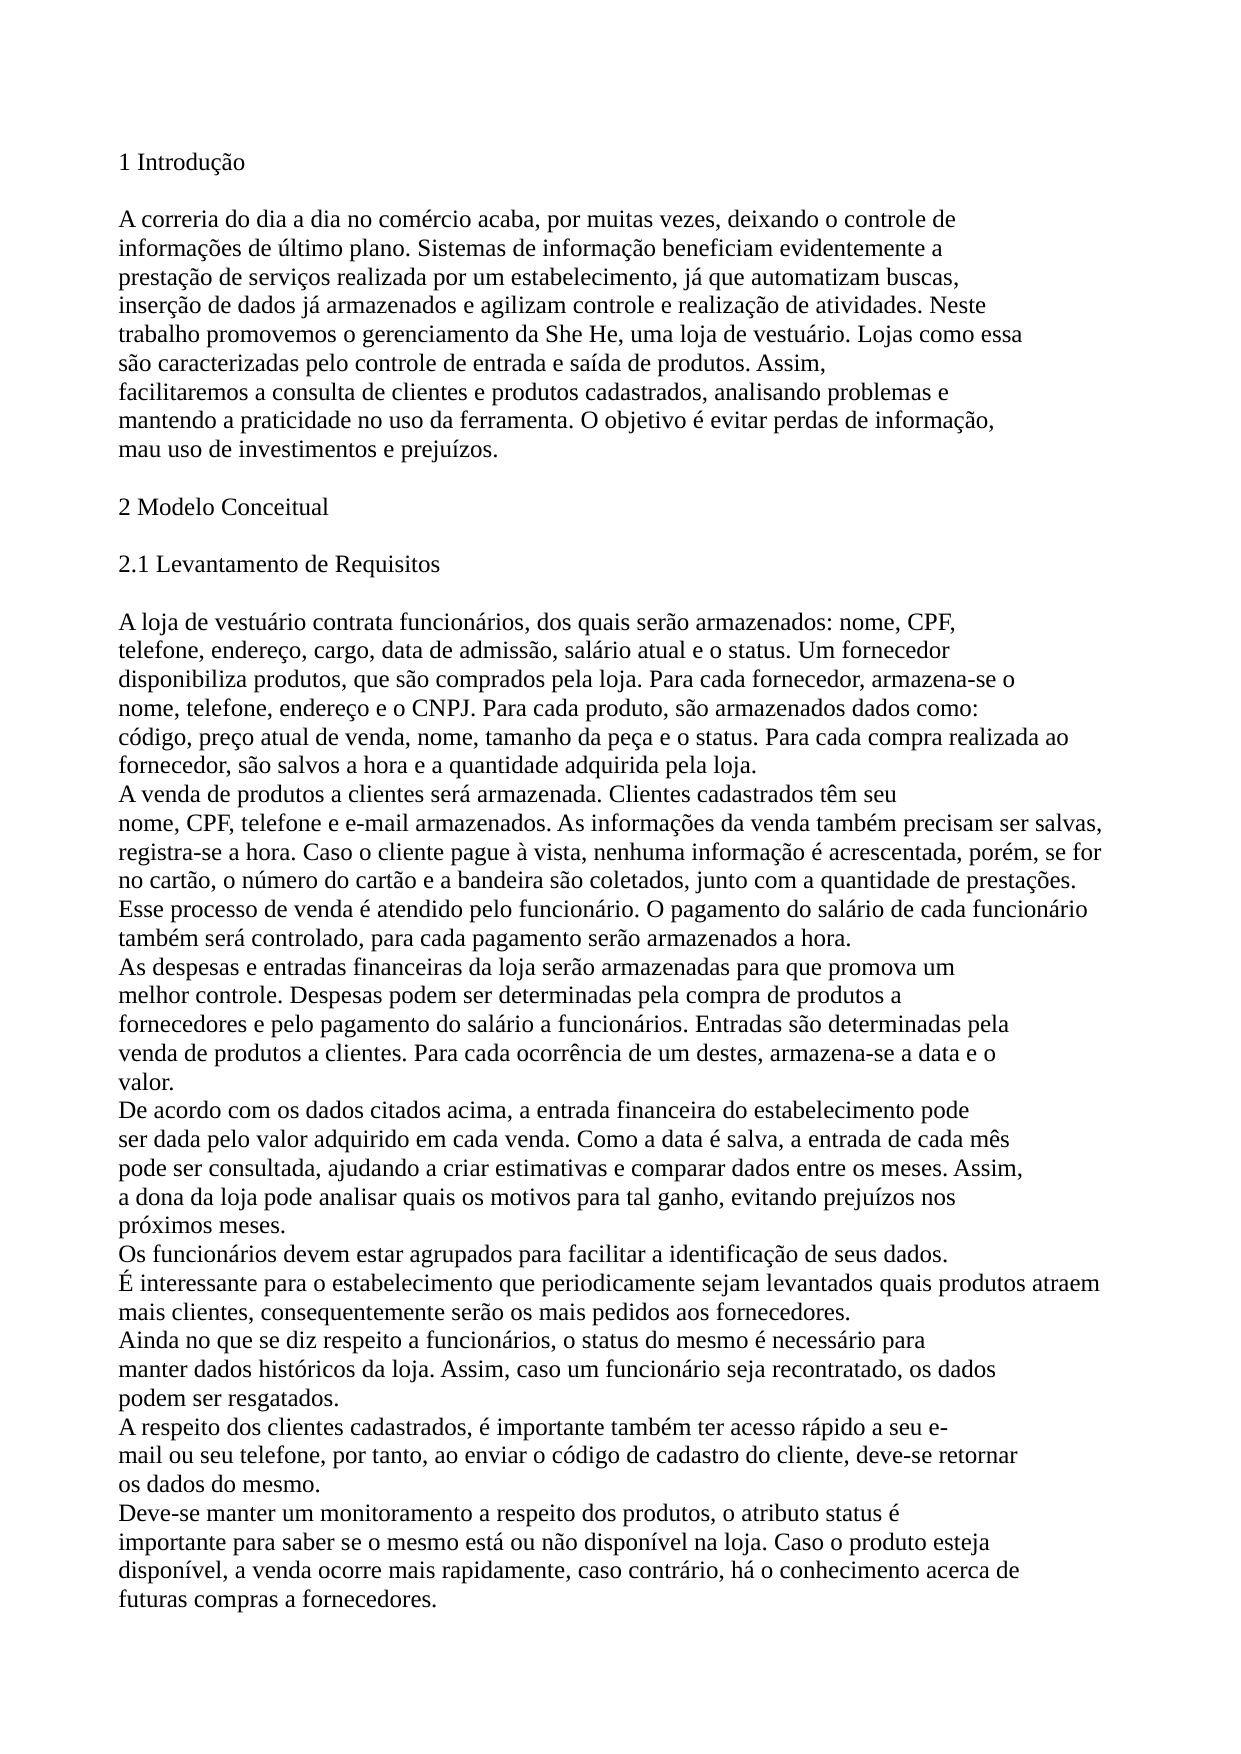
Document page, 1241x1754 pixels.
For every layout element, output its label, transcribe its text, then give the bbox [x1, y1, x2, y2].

text são caracterizadas pelo controle de entrada e saída de produtos. Assim, [118, 348, 1122, 377]
text facilitaremos a consulta de clientes e produtos cadastrados, analisando problemas e [118, 377, 1122, 406]
text trabalho promovemos o gerenciamento da She He, uma loja de vestuário. Lojas como essa [118, 319, 1122, 348]
text venda de produtos a clientes. Para cada ocorrência de um destes, armazena-se a data e o [118, 1038, 1122, 1067]
text prestação de serviços realizada por um estabelecimento, já que automatizam buscas, [118, 262, 1122, 291]
text código, preço atual de venda, nome, tamanho da peça e o status. Para cada compra realizada ao [118, 722, 1122, 751]
text informações de último plano. Sistemas de informação beneficiam evidentemente a [118, 233, 1122, 262]
text Os funcionários devem estar agrupados para facilitar a identificação de seus dados. [118, 1239, 1122, 1268]
text É interessante para o estabelecimento que periodicamente sejam levantados quais produtos atraem mais clientes, consequentemente serão os mais pedidos aos fornecedores. [118, 1268, 1122, 1326]
text disponível, a venda ocorre mais rapidamente, caso contrário, há o conhecimento acerca de [118, 1556, 1122, 1584]
text pode ser consultada, ajudando a criar estimativas e comparar dados entre os meses. Assim, [118, 1153, 1122, 1182]
text disponibiliza produtos, que são comprados pela loja. Para cada fornecedor, armazena-se o [118, 664, 1122, 693]
text nome, telefone, endereço e o CNPJ. Para cada produto, são armazenados dados como: [118, 693, 1122, 722]
text Deve-se manter um monitoramento a respeito dos produtos, o atributo status é [118, 1498, 1122, 1527]
text fornecedor, são salvos a hora e a quantidade adquirida pela loja. [118, 751, 1122, 779]
text nome, CPF, telefone e e-mail armazenados. As informações da venda também precisam ser salvas, registra-se a hora. Caso o cliente pague à vista, nenhuma informação é acrescentada, porém, se for no cartão, o número do cartão e a bandeira são coletados, junto com a quantidade de prestações. Esse processo de venda é atendido pelo funcionário. O pagamento do salário de cada funcionário também será controlado, para cada pagamento serão armazenados a hora. [118, 808, 1122, 952]
text ser dada pelo valor adquirido em cada venda. Como a data é salva, a entrada de cada mês [118, 1124, 1122, 1153]
text próximos meses. [118, 1211, 1122, 1239]
text A correria do dia a dia no comércio acaba, por muitas vezes, deixando o controle de [118, 204, 1122, 233]
text mail ou seu telefone, por tanto, ao enviar o código de cadastro do cliente, deve-se retornar [118, 1441, 1122, 1469]
text mau uso de investimentos e prejuízos. [118, 434, 1122, 463]
text valor. [118, 1067, 1122, 1096]
text De acordo com os dados citados acima, a entrada financeira do estabelecimento pode [118, 1096, 1122, 1124]
text a dona da loja pode analisar quais os motivos para tal ganho, evitando prejuízos nos [118, 1182, 1122, 1211]
text 2.1 Levantamento de Requisitos [118, 549, 1122, 578]
text os dados do mesmo. [118, 1469, 1122, 1498]
text fornecedores e pelo pagamento do salário a funcionários. Entradas são determinadas pela [118, 1009, 1122, 1038]
text A loja de vestuário contrata funcionários, dos quais serão armazenados: nome, CPF, [118, 607, 1122, 636]
text As despesas e entradas financeiras da loja serão armazenadas para que promova um [118, 952, 1122, 981]
text inserção de dados já armazenados e agilizam controle e realização de atividades. Neste [118, 291, 1122, 319]
text 2 Modelo Conceitual [118, 492, 1122, 521]
text melhor controle. Despesas podem ser determinadas pela compra de produtos a [118, 981, 1122, 1009]
text futuras compras a fornecedores. [118, 1584, 1122, 1613]
text telefone, endereço, cargo, data de admissão, salário atual e o status. Um fornecedor [118, 636, 1122, 664]
text 1 Introdução [118, 147, 1122, 176]
text manter dados históricos da loja. Assim, caso um funcionário seja recontratado, os dados [118, 1354, 1122, 1383]
text A venda de produtos a clientes será armazenada. Clientes cadastrados têm seu [118, 779, 1122, 808]
text Ainda no que se diz respeito a funcionários, o status do mesmo é necessário para [118, 1326, 1122, 1354]
text A respeito dos clientes cadastrados, é importante também ter acesso rápido a seu e- [118, 1412, 1122, 1441]
text podem ser resgatados. [118, 1383, 1122, 1412]
text mantendo a praticidade no uso da ferramenta. O objetivo é evitar perdas de informação, [118, 406, 1122, 434]
text importante para saber se o mesmo está ou não disponível na loja. Caso o produto esteja [118, 1527, 1122, 1556]
